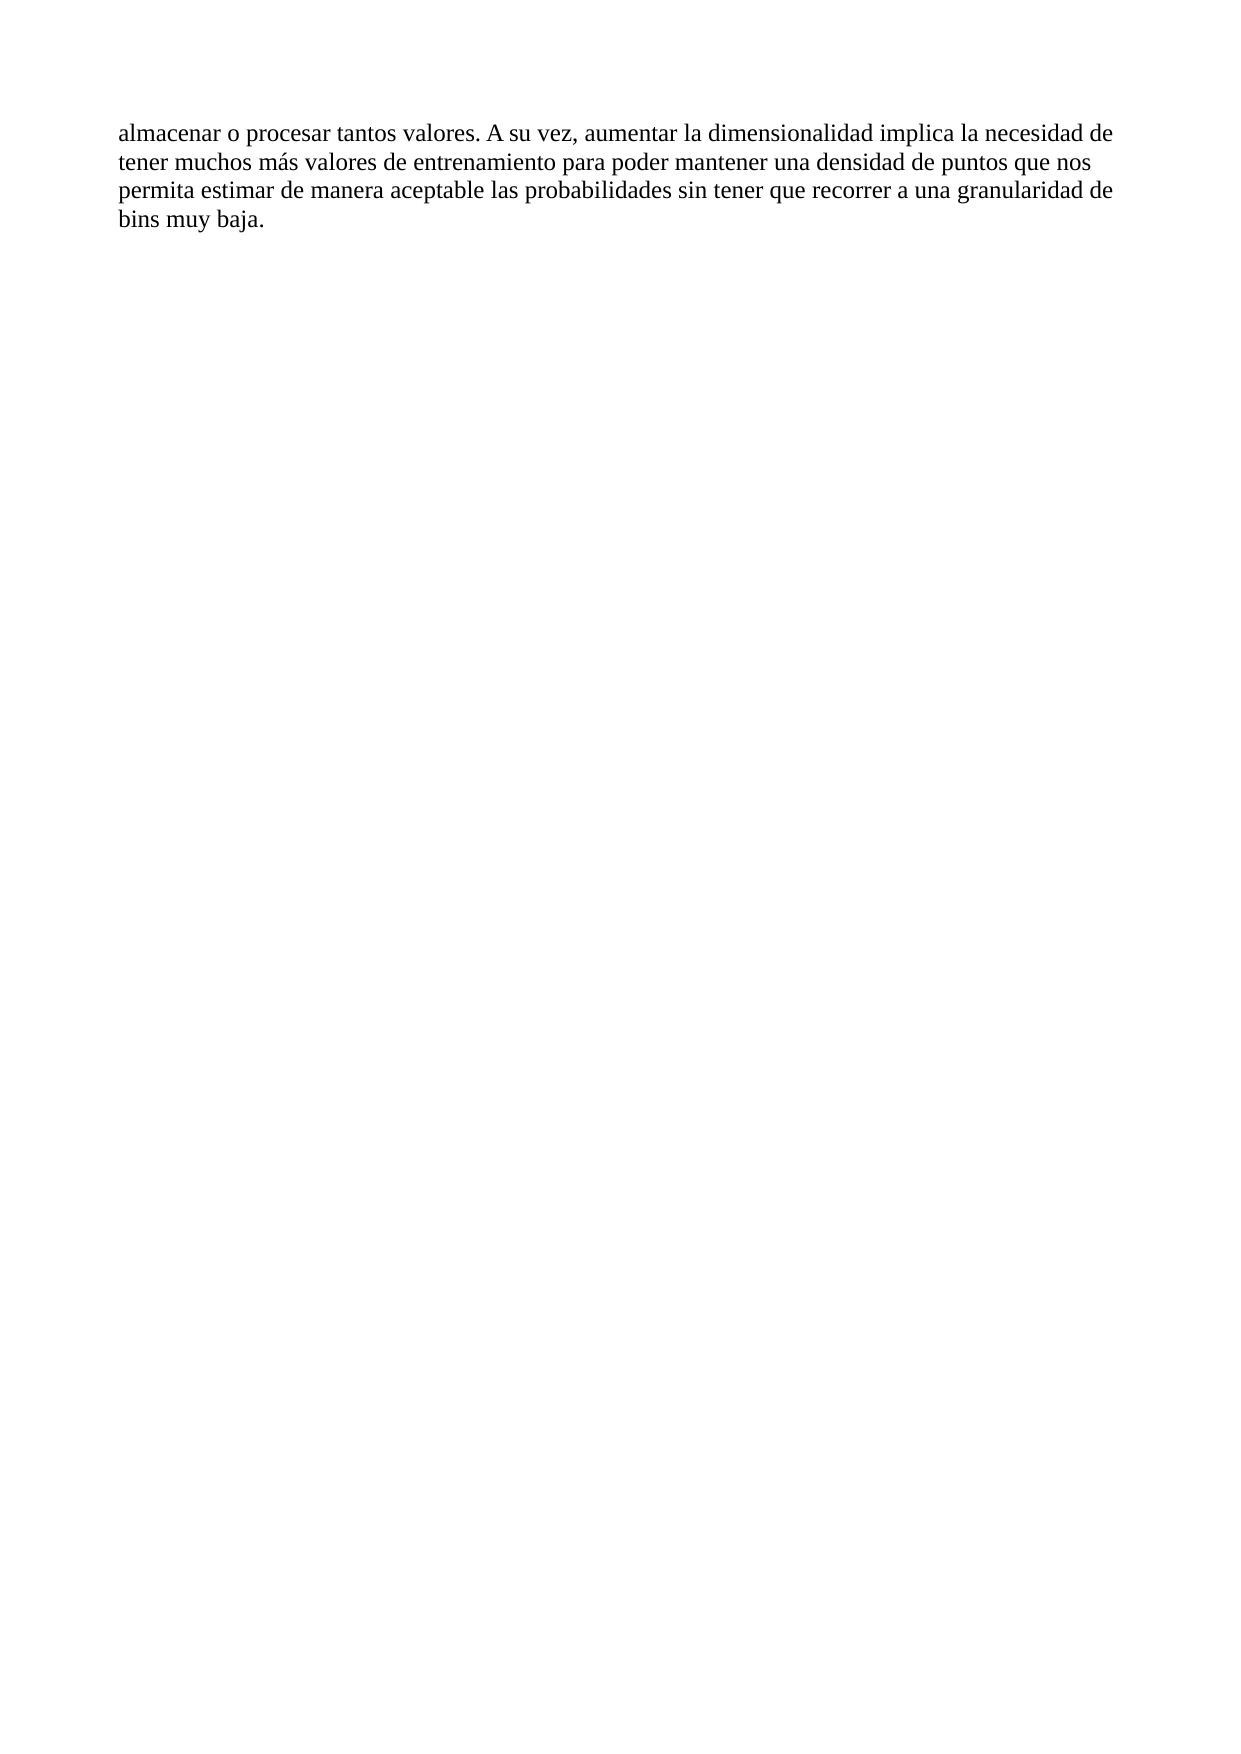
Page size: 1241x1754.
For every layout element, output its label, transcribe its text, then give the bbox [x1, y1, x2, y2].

text almacenar o procesar tantos valores. A su vez, aumentar la dimensionalidad implica la necesidad de tener muchos más valores de entrenamiento para poder mantener una densidad de puntos que nos permita estimar de manera aceptable las probabilidades sin tener que recorrer a una granularidad de bins muy baja. [118, 118, 1122, 233]
